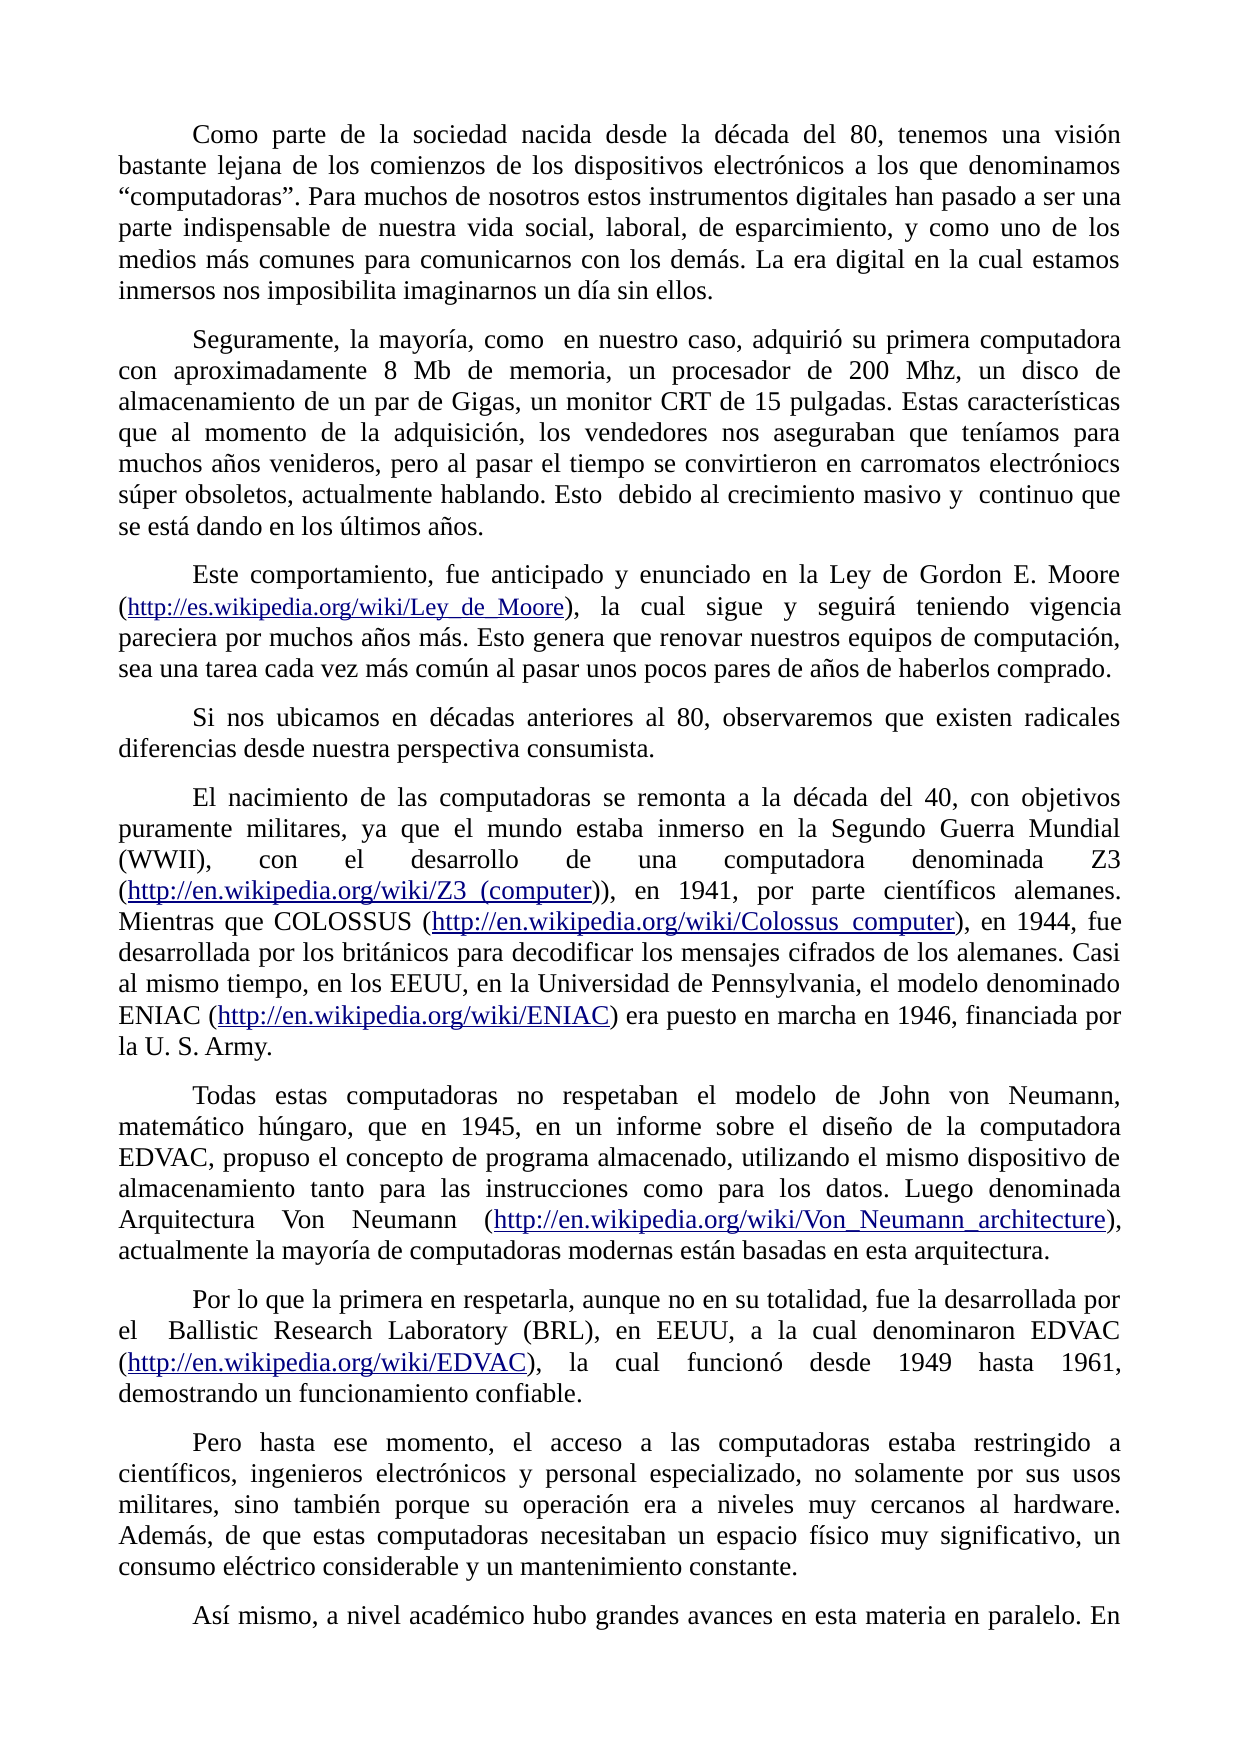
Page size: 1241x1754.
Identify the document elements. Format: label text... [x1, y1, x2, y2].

text Este comportamiento, fue anticipado y enunciado en la Ley de Gordon E. Moore (http://es.wikipedia.org/wiki/Ley_de_Moore), la cual sigue y seguirá teniendo vigencia pareciera por muchos años más. Esto genera que renovar nuestros equipos de computación, sea una tarea cada vez más común al pasar unos pocos pares de años de haberlos comprado. [118, 558, 1122, 683]
text Como parte de la sociedad nacida desde la década del 80, tenemos una visión bastante lejana de los comienzos de los dispositivos electrónicos a los que denominamos “computadoras”. Para muchos de nosotros estos instrumentos digitales han pasado a ser una parte indispensable de nuestra vida social, laboral, de esparcimiento, y como uno de los medios más comunes para comunicarnos con los demás. La era digital en la cual estamos inmersos nos imposibilita imaginarnos un día sin ellos. [118, 118, 1122, 305]
text Todas estas computadoras no respetaban el modelo de John von Neumann, matemático húngaro, que en 1945, en un informe sobre el diseño de la computadora EDVAC, propuso el concepto de programa almacenado, utilizando el mismo dispositivo de almacenamiento tanto para las instrucciones como para los datos. Luego denominada Arquitectura Von Neumann (http://en.wikipedia.org/wiki/Von_Neumann_architecture), actualmente la mayoría de computadoras modernas están basadas en esta arquitectura. [118, 1079, 1122, 1266]
text Pero hasta ese momento, el acceso a las computadoras estaba restringido a científicos, ingenieros electrónicos y personal especializado, no solamente por sus usos militares, sino también porque su operación era a niveles muy cercanos al hardware. Además, de que estas computadoras necesitaban un espacio físico muy significativo, un consumo eléctrico considerable y un mantenimiento constante. [118, 1426, 1122, 1581]
text Si nos ubicamos en décadas anteriores al 80, observaremos que existen radicales diferencias desde nuestra perspectiva consumista. [118, 701, 1122, 763]
text Así mismo, a nivel académico hubo grandes avances en esta materia en paralelo. En [118, 1599, 1122, 1630]
text El nacimiento de las computadoras se remonta a la década del 40, con objetivos puramente militares, ya que el mundo estaba inmerso en la Segundo Guerra Mundial (WWII), con el desarrollo de una computadora denominada Z3 (http://en.wikipedia.org/wiki/Z3_(computer)), en 1941, por parte científicos alemanes. Mientras que COLOSSUS (http://en.wikipedia.org/wiki/Colossus_computer), en 1944, fue desarrollada por los británicos para decodificar los mensajes cifrados de los alemanes. Casi al mismo tiempo, en los EEUU, en la Universidad de Pennsylvania, el modelo denominado ENIAC (http://en.wikipedia.org/wiki/ENIAC) era puesto en marcha en 1946, financiada por la U. S. Army. [118, 781, 1122, 1061]
text Por lo que la primera en respetarla, aunque no en su totalidad, fue la desarrollada por el Ballistic Research Laboratory (BRL), en EEUU, a la cual denominaron EDVAC (http://en.wikipedia.org/wiki/EDVAC), la cual funcionó desde 1949 hasta 1961, demostrando un funcionamiento confiable. [118, 1283, 1122, 1408]
text Seguramente, la mayoría, como en nuestro caso, adquirió su primera computadora con aproximadamente 8 Mb de memoria, un procesador de 200 Mhz, un disco de almacenamiento de un par de Gigas, un monitor CRT de 15 pulgadas. Estas características que al momento de la adquisición, los vendedores nos aseguraban que teníamos para muchos años venideros, pero al pasar el tiempo se convirtieron en carromatos electróniocs súper obsoletos, actualmente hablando. Esto debido al crecimiento masivo y continuo que se está dando en los últimos años. [118, 323, 1122, 541]
